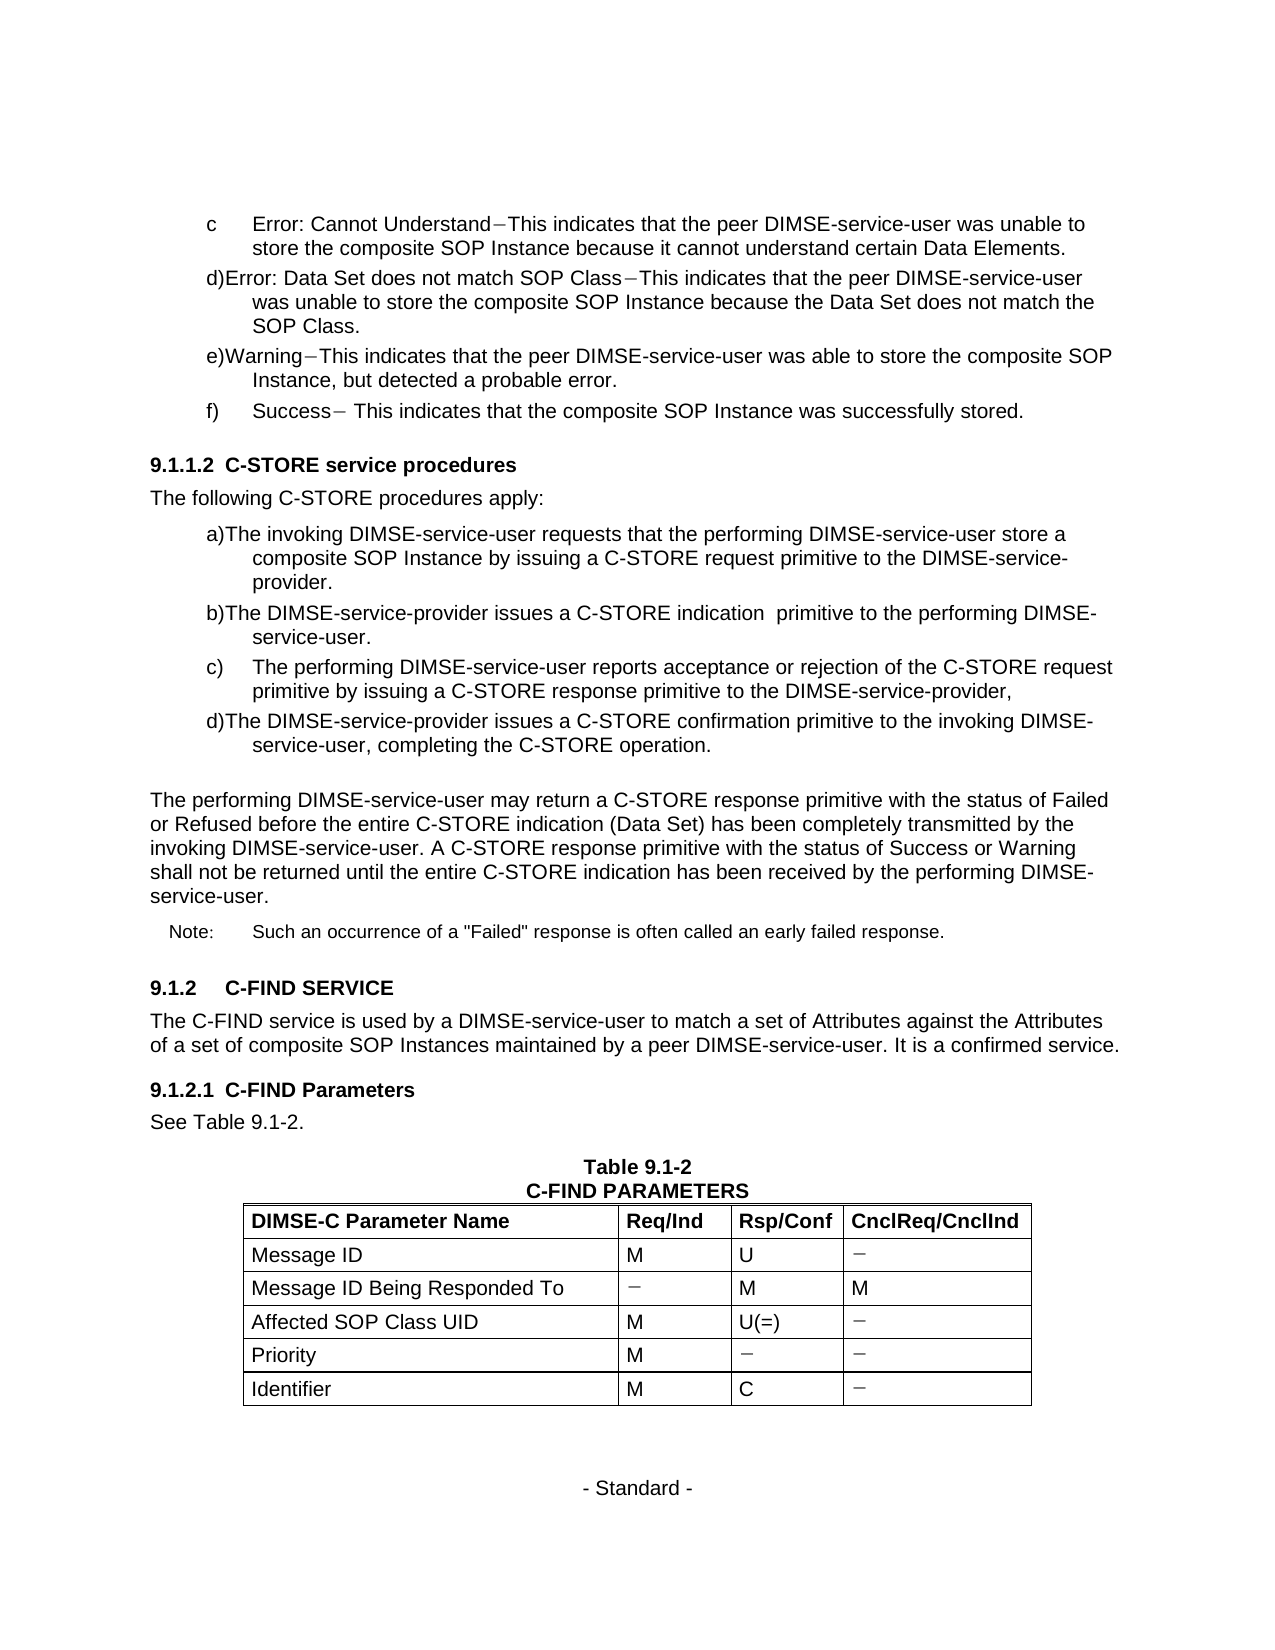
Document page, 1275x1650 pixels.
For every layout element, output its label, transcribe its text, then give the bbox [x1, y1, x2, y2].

text e) WarningThis indicates that the peer DIMSE-service-user was able to store the composite SOP Instance, but detected a probable error. [206, 344, 1125, 392]
subtitle 9.1.1.2 C-STORE service procedures [150, 453, 1125, 477]
text See Table 9.1-2. [150, 1110, 1125, 1134]
text The C-FIND service is used by a DIMSE-service-user to match a set of Attributes against the Attributes of a set of composite SOP Instances maintained by a peer DIMSE-service-user. It is a confirmed service. [150, 1008, 1125, 1057]
subtitle 9.1.2 C-FIND SERVICE [150, 976, 1125, 1000]
table_cell  [619, 1272, 731, 1304]
table_cell Message ID [244, 1239, 618, 1271]
text f) Success This indicates that the composite SOP Instance was successfully stored. [206, 399, 1125, 447]
table_cell M [619, 1373, 731, 1405]
subtitle 9.1.2.1 C-FIND Parameters [150, 1077, 1125, 1102]
table_cell Message ID Being Responded To [244, 1272, 618, 1304]
table_cell U(=) [732, 1306, 843, 1338]
table_header Req/Ind [619, 1206, 731, 1238]
table_cell  [732, 1339, 843, 1371]
table_cell Priority [244, 1339, 618, 1371]
table_header DIMSE-C Parameter Name [244, 1206, 618, 1238]
table_header Rsp/Conf [732, 1206, 843, 1238]
table_cell M [619, 1339, 731, 1371]
table_cell M [844, 1272, 1031, 1304]
text c Error: Cannot UnderstandThis indicates that the peer DIMSE-service-user was unable to store the composite SOP Instance because it cannot understand certain Data Elements. [206, 212, 1125, 260]
text The following C-STORE procedures apply: [150, 486, 1125, 509]
text b) The DIMSE-service-provider issues a C-STORE indication primitive to the performing DIMSE-service-user. [206, 601, 1125, 649]
text d) The DIMSE-service-provider issues a C-STORE confirmation primitive to the invoking DIMSE-service-user, completing the C-STORE operation. [206, 709, 1125, 781]
text Note Such an occurrence of a "Failed" response is often called an early failed response. [169, 921, 1125, 942]
table_cell M [732, 1272, 843, 1304]
table_cell Affected SOP Class UID [244, 1306, 618, 1338]
table_cell M [619, 1306, 731, 1338]
table_cell M [619, 1239, 731, 1271]
table_cell  [844, 1306, 1031, 1338]
table_cell Identifier [244, 1373, 618, 1405]
table_cell C [732, 1373, 843, 1405]
text c) The performing DIMSE-service-user reports acceptance or rejection of the C-STORE request primitive by issuing a C-STORE response primitive to the DIMSE-service-provider, [206, 655, 1125, 703]
table_cell  [844, 1373, 1031, 1405]
text a) The invoking DIMSE-service-user requests that the performing DIMSE-service-user store a composite SOP Instance by issuing a C-STORE request primitive to the DIMSE-service-provider. [206, 522, 1125, 594]
text The performing DIMSE-service-user may return a C-STORE response primitive with the status of Failed or Refused before the entire C-STORE indication (Data Set) has been completely transmitted by the invoking DIMSE-service-user. A C-STORE response primitive with the status of Success or Warning shall not be returned until the entire C-STORE indication has been received by the performing DIMSE-service-user. [150, 788, 1125, 908]
table_cell U [732, 1239, 843, 1271]
text d) Error: Data Set does not match SOP ClassThis indicates that the peer DIMSE-service-user was unable to store the composite SOP Instance because the Data Set does not match the SOP Class. [206, 266, 1125, 338]
title Table 9.1-2 C-FIND PARAMETERS [150, 1155, 1125, 1203]
table_cell  [844, 1239, 1031, 1271]
table_header CnclReq/CnclInd [844, 1206, 1031, 1238]
table_cell  [844, 1339, 1031, 1371]
